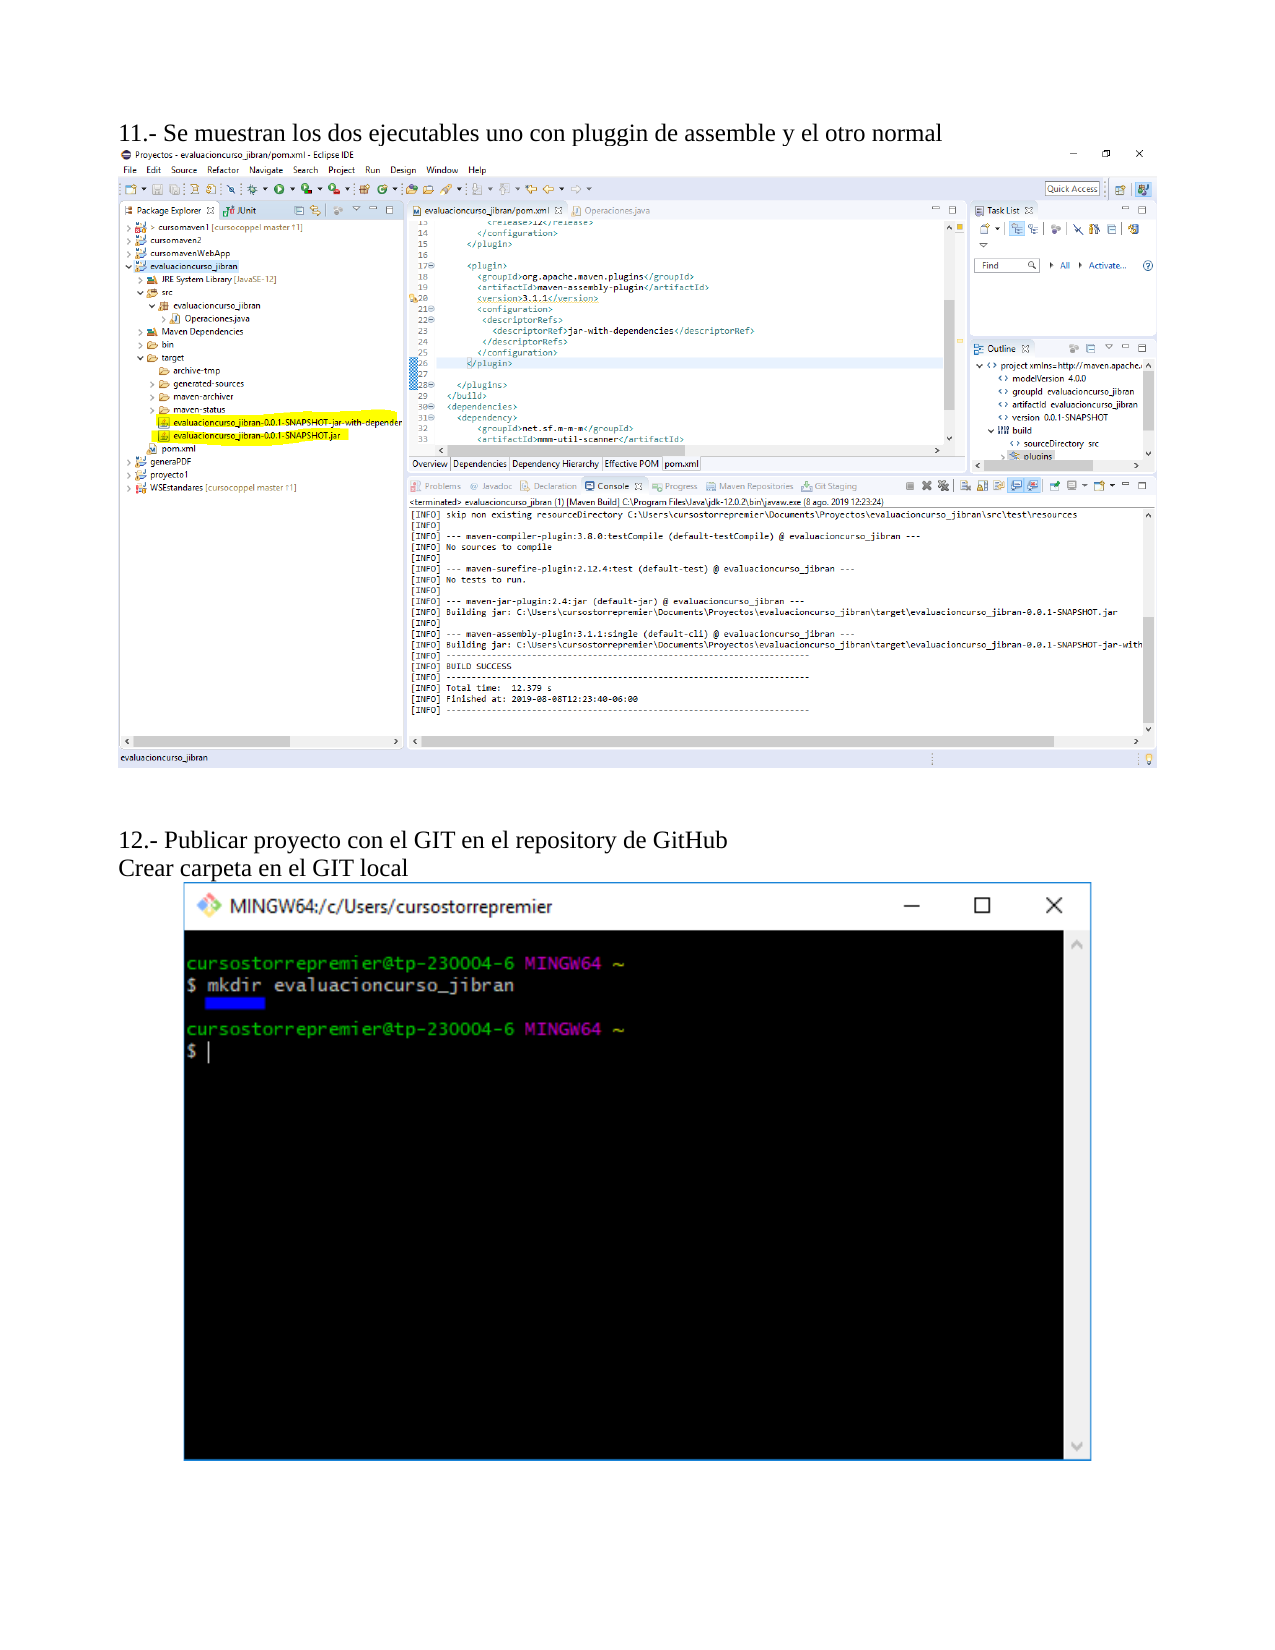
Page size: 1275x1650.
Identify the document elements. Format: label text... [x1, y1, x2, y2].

text Crear carpeta en el GIT local [118, 853, 1157, 882]
text 12.- Publicar proyecto con el GIT en el repository de GitHub [118, 825, 1157, 853]
text 11.- Se muestran los dos ejecutables uno con pluggin de assemble y el otro normal [118, 118, 1157, 146]
picture [118, 146, 1157, 768]
picture [183, 882, 1092, 1461]
